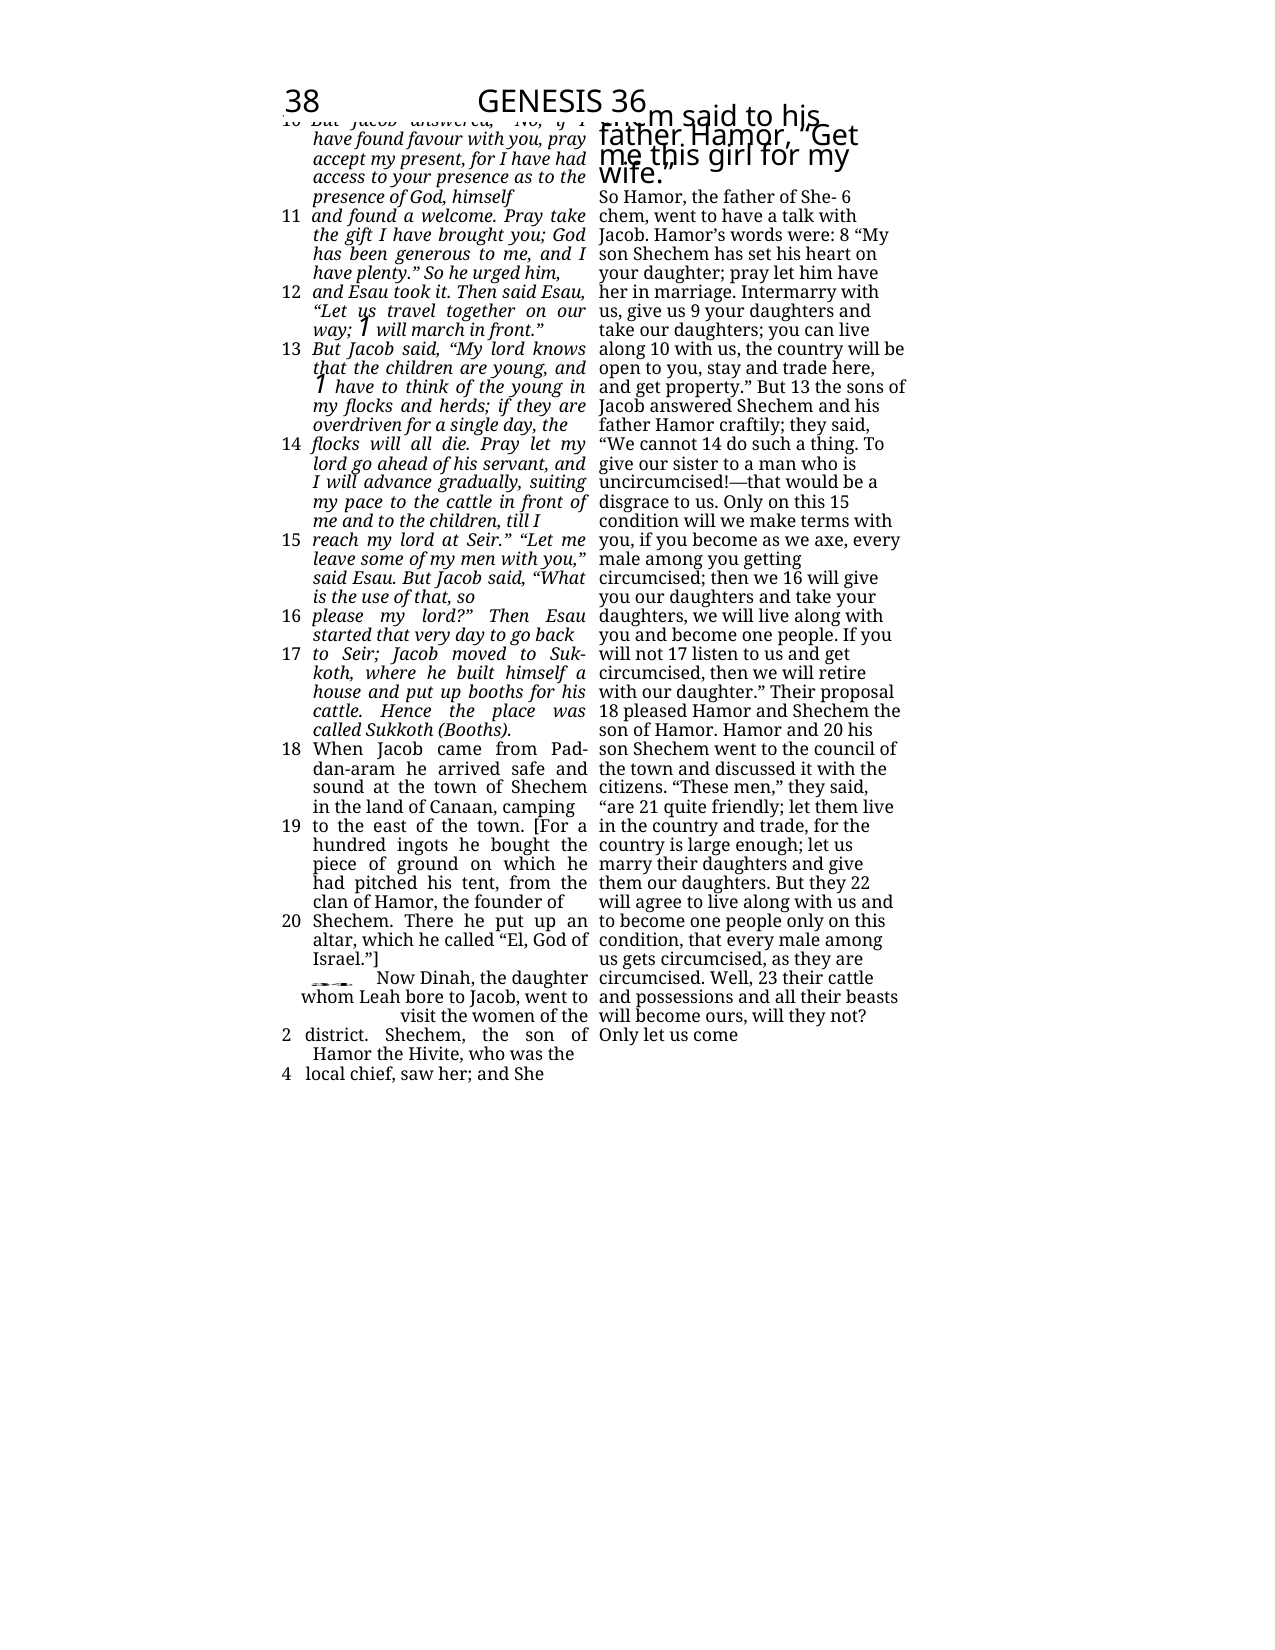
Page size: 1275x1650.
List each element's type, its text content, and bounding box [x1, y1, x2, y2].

list When Jacob came from Pad- dan-aram he arrived safe and sound at the town of Shechem in the land of Canaan, camping [281, 741, 588, 817]
list Shechem. There he put up an altar, which he called “El, God of Israel.”] [281, 912, 588, 969]
text Now Dinah, the daughter whom Leah bore to Jacob, went to visit the women of the [281, 969, 588, 1027]
list district. Shechem, the son of Hamor the Hivite, who was the [281, 1027, 588, 1065]
list reach my lord at Seir.” “Let me leave some of my men with you,” said Esau. But Jacob said, “What is the use of that, so [281, 531, 588, 607]
list flocks will all die. Pray let my lord go ahead of his servant, and I will advance gradually, suiting my pace to the cattle in front of me and to the children, till I [281, 436, 588, 531]
list and Esau took it. Then said Esau, “Let us travel together on our way; 1 will march in front.” [281, 283, 588, 340]
list please my lord?” Then Esau started that very day to go back [281, 607, 588, 645]
list to the east of the town. [For a hundred ingots he bought the piece of ground on which he had pitched his tent, from the clan of Hamor, the founder of [281, 817, 588, 912]
list and found a welcome. Pray take the gift I have brought you; God has been generous to me, and I have plenty.” So he urged him, [281, 207, 588, 283]
list But Jacob answered, “No, if I have found favour with you, pray accept my present, for I have had access to your presence as to the presence of God, himself [281, 112, 588, 207]
list local chief, saw her; and She­ [281, 1065, 588, 1084]
text So Hamor, the father of She- 6 chem, went to have a talk with Jacob. Hamor’s words were: 8 “My son Shechem has set his heart on your daughter; pray let him have her in marriage. Intermarry with us, give us 9 your daughters and take our daughters; you can live along 10 with us, the country will be open to you, stay and trade here, and get property.” But 13 the sons of Jacob answered She­chem and his father Hamor craftily; they said, “We cannot 14 do such a thing. To give our sister to a man who is uncir­cumcised!—that would be a disgrace to us. Only on this 15 condition will we make terms with you, if you become as we axe, every male among you getting circumcised; then we 16 will give you our daughters and take your daughters, we will live along with you and become one people. If you will not 17 listen to us and get circum­cised, then we will retire with our daughter.” Their proposal 18 pleased Hamor and Shechem the son of Hamor. Hamor and 20 his son Shechem went to the council of the town and dis­cussed it with the citizens. “These men,” they said, “are 21 quite friendly; let them live in the country and trade, for the country is large enough; let us marry their daughters and give them our daughters. But they 22 will agree to live along with us and to become one people only on this condition, that every male among us gets circumcised, as they are circumcised. Well, 23 their cattle and possessions and all their beasts will become ours, will they not? Only let us come [599, 188, 906, 1046]
text chem said to his father Hamor, “Get me this girl for my wife.” [599, 112, 906, 188]
list to Seir; Jacob moved to Suk- koth, where he built himself a house and put up booths for his cattle. Hence the place was called Sukkoth (Booths). [281, 645, 588, 741]
list But Jacob said, “My lord knows that the children are young, and 1 have to think of the young in my flocks and herds; if they are overdriven for a single day, the [281, 340, 588, 436]
